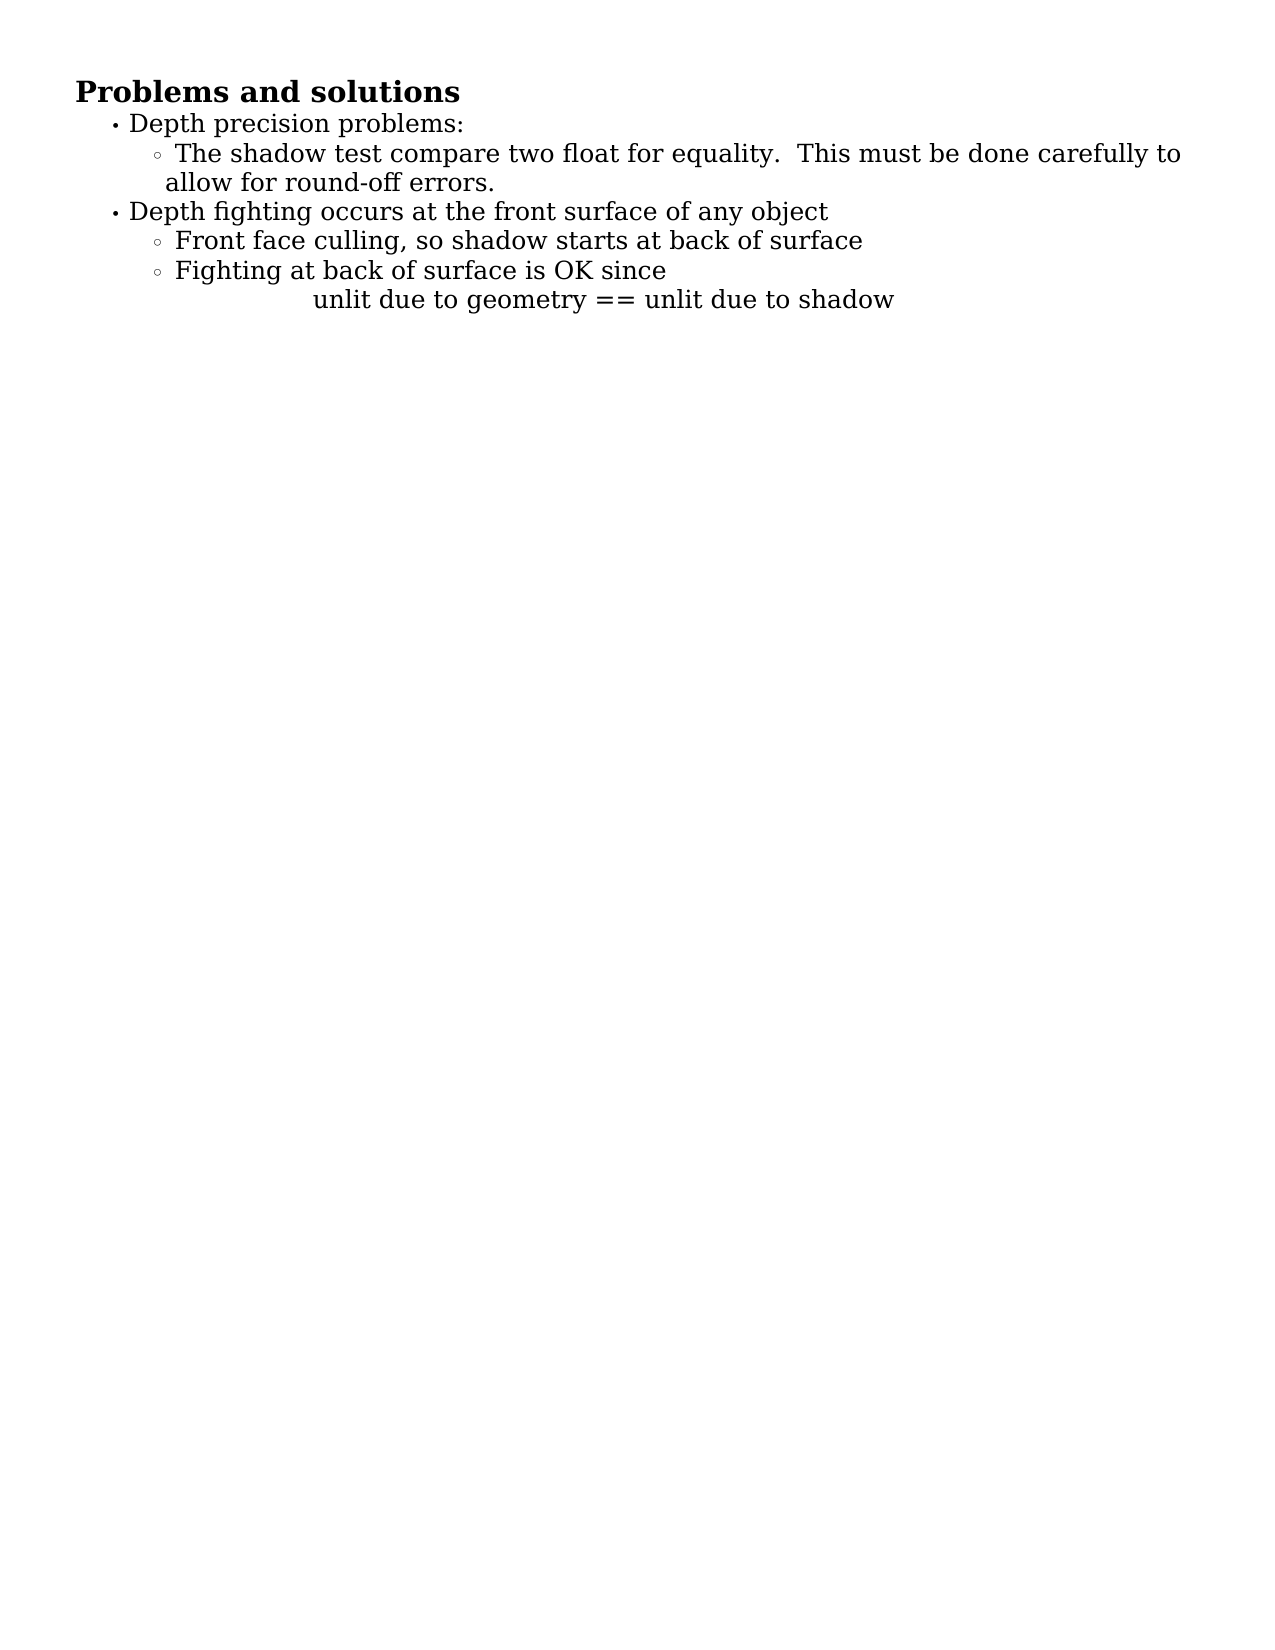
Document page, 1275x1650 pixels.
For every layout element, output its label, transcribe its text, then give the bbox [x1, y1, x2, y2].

list Depth fighting occurs at the front surface of any object [112, 197, 1200, 227]
list The shadow test compare two float for equality. This must be done carefully to allow for round-off errors. [150, 139, 1200, 197]
list Depth precision problems: [112, 109, 1200, 139]
subtitle Problems and solutions [75, 75, 1200, 109]
list Fighting at back of surface is OK since unlit due to geometry == unlit due to shadow [150, 256, 1200, 314]
list Front face culling, so shadow starts at back of surface [150, 227, 1200, 256]
